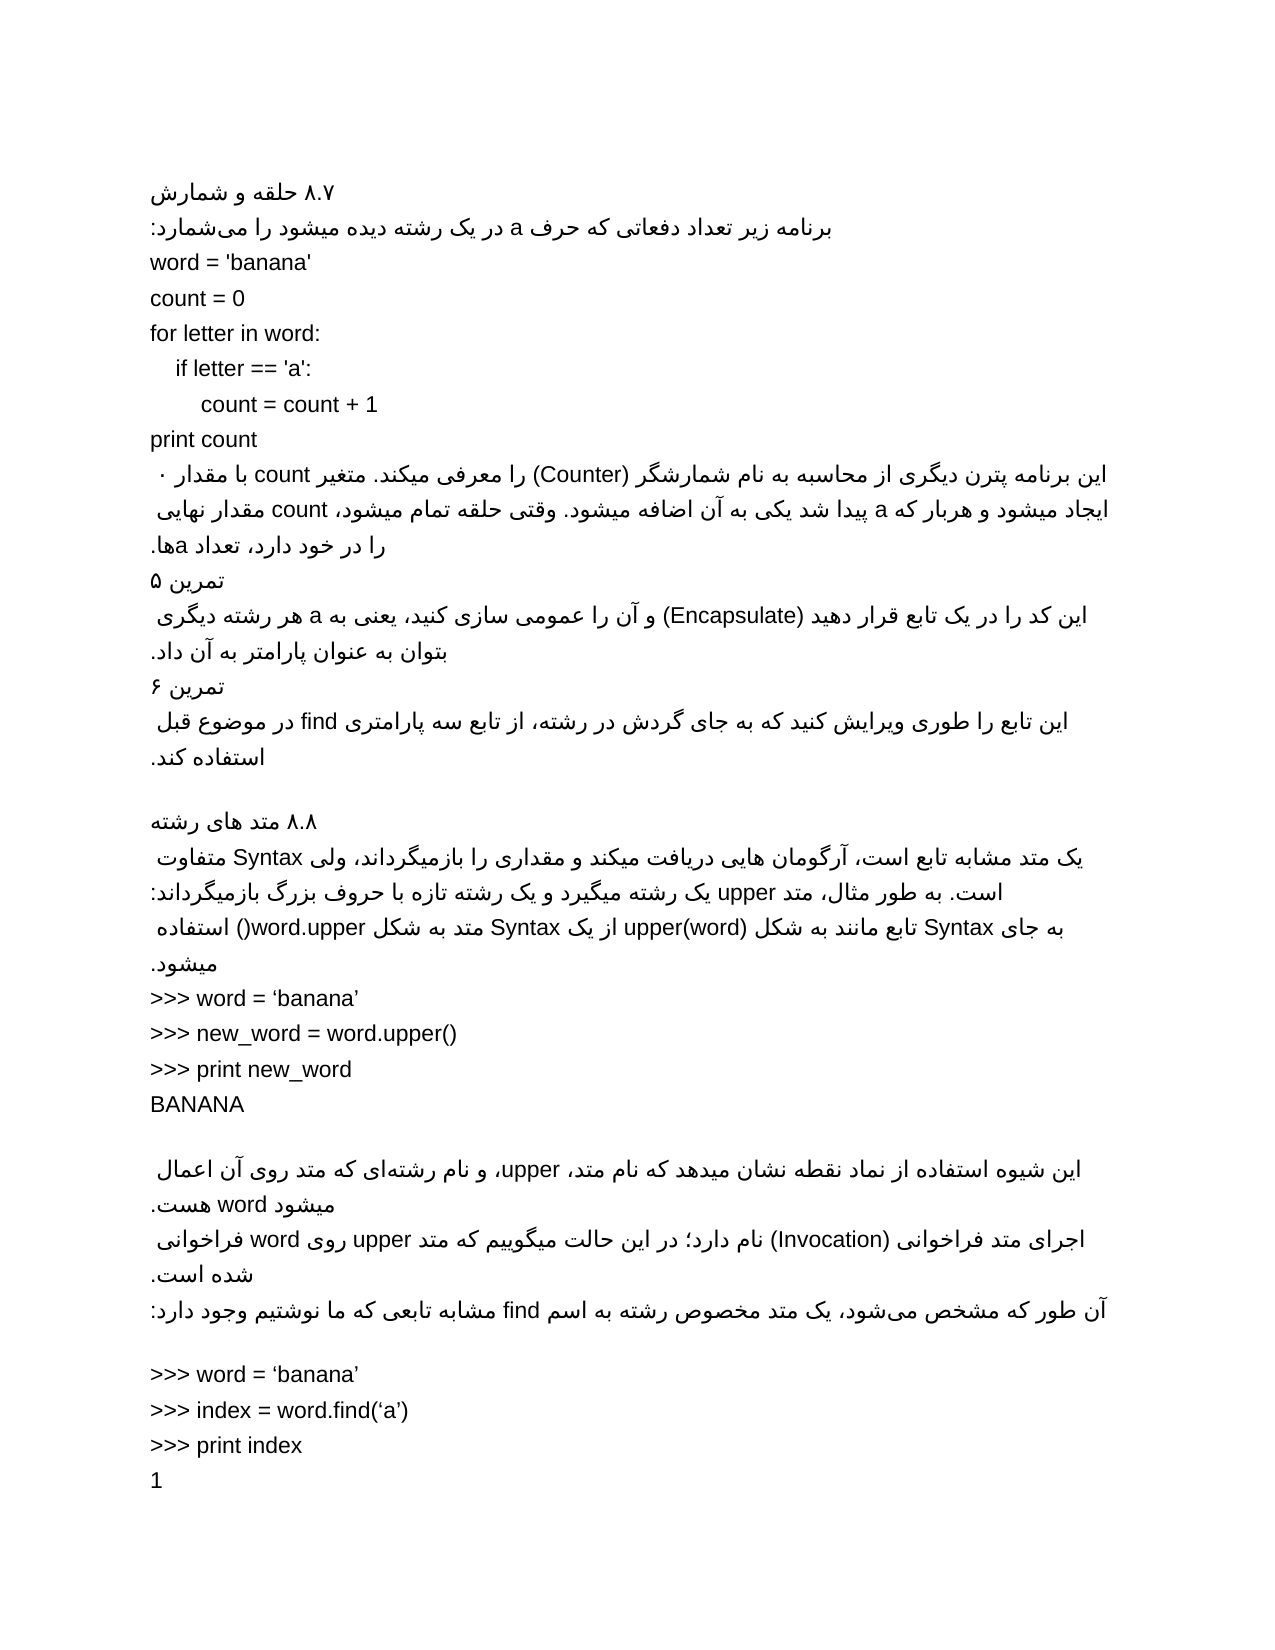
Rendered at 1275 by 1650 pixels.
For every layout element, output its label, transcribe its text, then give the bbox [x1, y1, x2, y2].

text >>> word = ‘banana’ [150, 1362, 1125, 1388]
text این تابع را طوری ویرایش کنید که به جای گردش در رشته، از تابع سه پارامتری find در موضوع قبل استفاده کند. [150, 709, 1125, 770]
text این کد را در یک تابع قرار دهید (Encapsulate) و آن را عمومی سازی کنید، یعنی به a هر رشته دیگری بتوان به عنوان پارامتر به آن داد. [150, 603, 1125, 664]
text اجرای متد فراخوانی (Invocation) نام دارد؛ در این حالت میگوییم که متد upper روی word فراخوانی شده است. [150, 1227, 1125, 1288]
text >>> word = ‘banana’ [150, 986, 1125, 1011]
text تمرین ۵ [150, 568, 1125, 593]
text برنامه زیر تعداد دفعاتی که حرف a در یک رشته دیده میشود را می‌شمارد: [150, 215, 1125, 240]
text word = 'banana' count = 0 for letter in word: if letter == 'a': count = count + 1 print count [150, 250, 1125, 452]
text این برنامه پترن دیگری از محاسبه به نام شمارشگر (Counter) را معرفی میکند. متغیر count با مقدار ۰ ایجاد میشود و هربار که a پیدا شد یکی به آن اضافه میشود. وقتی حلقه تمام میشود، count مقدار نهایی را در خود دارد، تعداد aها. [150, 462, 1125, 558]
text >>> print new_word [150, 1056, 1125, 1082]
text یک متد مشابه تابع است، آرگومان هایی دریافت میکند و مقداری را بازمیگرداند، ولی Syntax متفاوت است. به طور مثال، متد upper یک رشته میگیرد و یک رشته تازه با حروف بزرگ بازمیگرداند: [150, 844, 1125, 905]
text BANANA [150, 1092, 1125, 1117]
text به جای Syntax تابع مانند به شکل upper(word) از یک Syntax متد به شکل word.upper() استفاده میشود. [150, 915, 1125, 976]
text >>> print index [150, 1433, 1125, 1458]
text این شیوه استفاده از نماد نقطه نشان میدهد که نام متد، upper، و نام رشته‌ای که متد روی آن اعمال میشود word هست. [150, 1156, 1125, 1217]
text >>> index = word.find(‘a’) [150, 1397, 1125, 1423]
text 1 [150, 1468, 1125, 1494]
text تمرین ۶ [150, 674, 1125, 699]
text آن طور که مشخص می‌شود، یک متد مخصوص رشته به اسم find مشابه تابعی که ما نوشتیم وجود دارد: [150, 1297, 1125, 1323]
text ۸.۸ متد های رشته [150, 809, 1125, 835]
text ۸.۷ حلقه و شمارش [150, 179, 1125, 205]
text >>> new_word = word.upper() [150, 1021, 1125, 1047]
